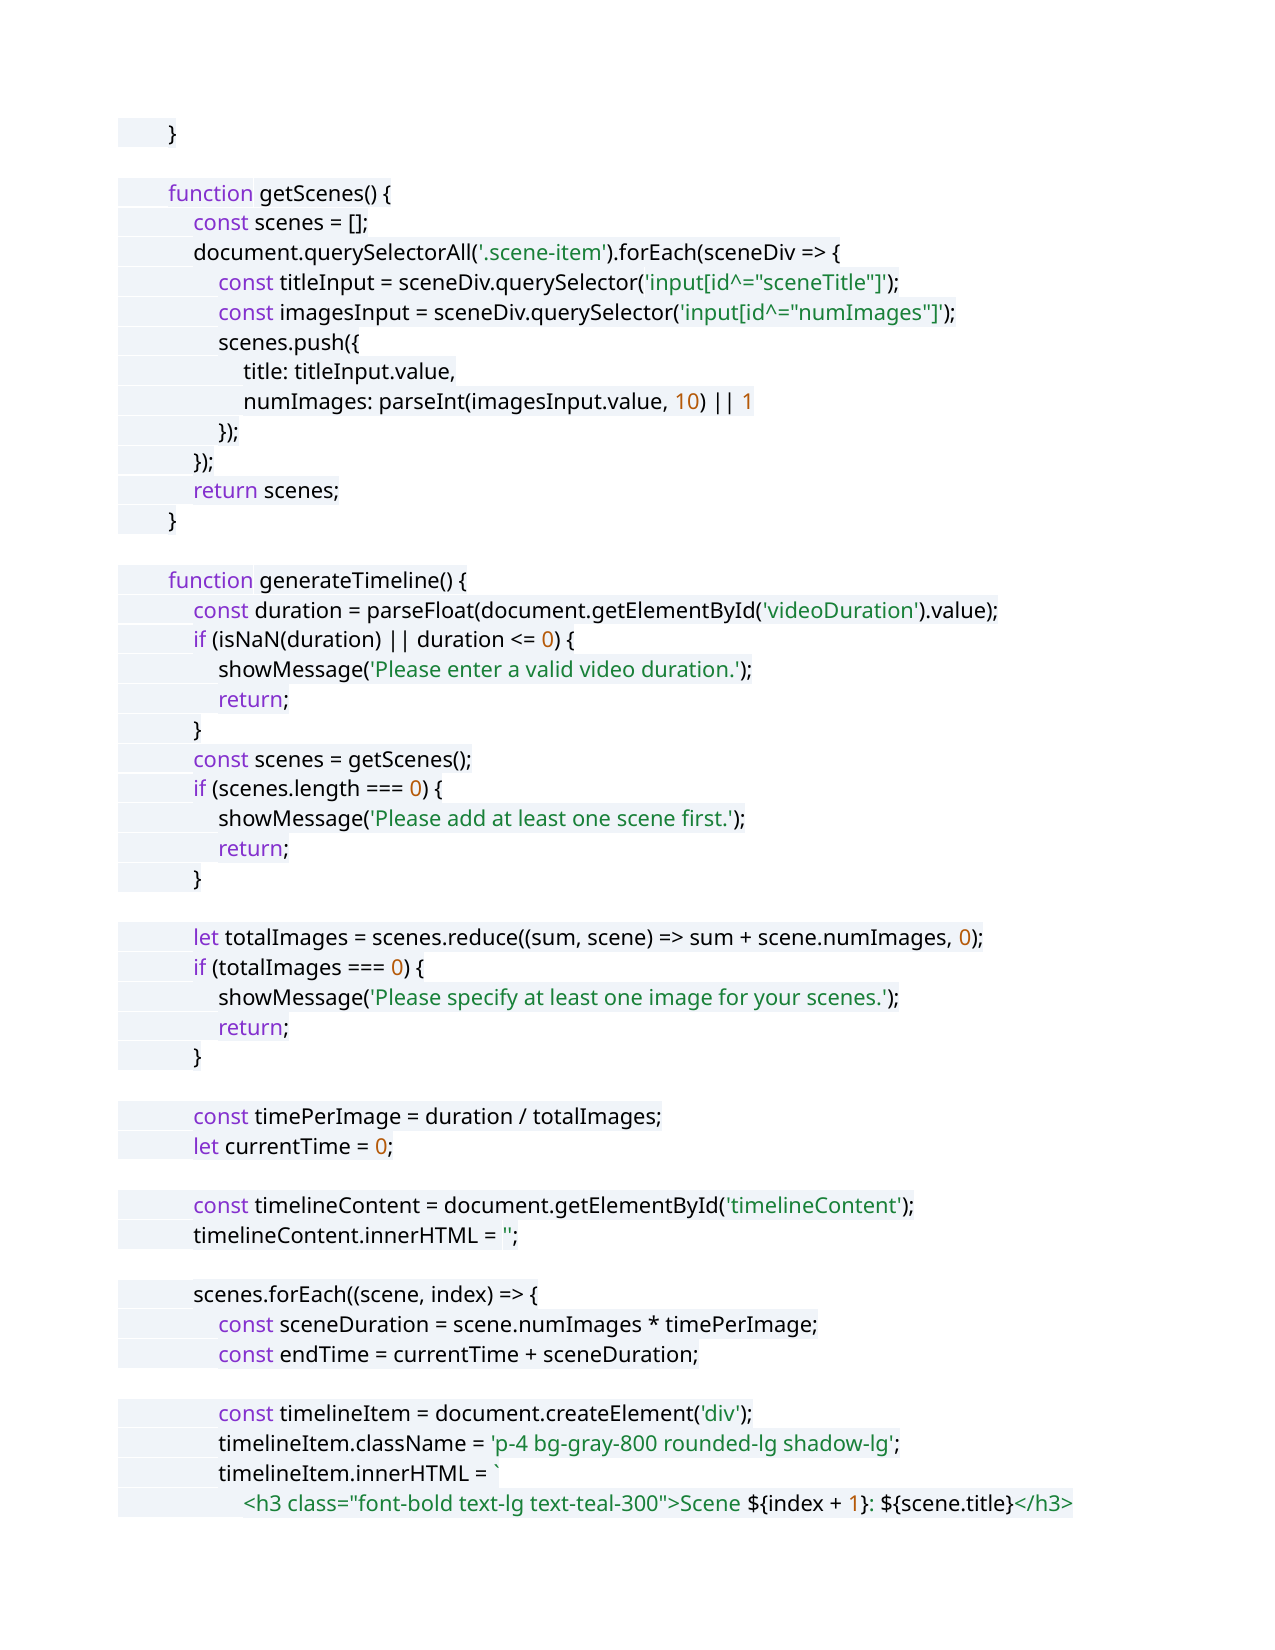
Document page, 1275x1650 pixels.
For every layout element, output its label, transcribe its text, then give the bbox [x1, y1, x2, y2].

text return; [118, 1012, 1157, 1041]
text title: titleInput.value, [118, 356, 1157, 386]
text timelineItem.innerHTML = ` [118, 1458, 1157, 1488]
text document.querySelectorAll('.scene-item').forEach(sceneDiv => { [118, 237, 1157, 267]
text timelineItem.className = 'p-4 bg-gray-800 rounded-lg shadow-lg'; [118, 1428, 1157, 1458]
text if (scenes.length === 0) { [118, 773, 1157, 803]
text const sceneDuration = scene.numImages * timePerImage; [118, 1309, 1157, 1339]
text const scenes = []; [118, 207, 1157, 237]
text const duration = parseFloat(document.getElementById('videoDuration').value); [118, 594, 1157, 624]
text } [118, 118, 1157, 148]
text const imagesInput = sceneDiv.querySelector('input[id^="numImages"]'); [118, 297, 1157, 327]
text scenes.push({ [118, 327, 1157, 356]
text }); [118, 416, 1157, 446]
text const timelineContent = document.getElementById('timelineContent'); [118, 1190, 1157, 1220]
text }); [118, 446, 1157, 476]
text return scenes; [118, 476, 1157, 505]
text <h3 class="font-bold text-lg text-teal-300">Scene ${index + 1}: ${scene.title}</h3> [118, 1488, 1157, 1518]
text const timelineItem = document.createElement('div'); [118, 1398, 1157, 1428]
text timelineContent.innerHTML = ''; [118, 1220, 1157, 1250]
text showMessage('Please enter a valid video duration.'); [118, 654, 1157, 684]
text return; [118, 684, 1157, 714]
text numImages: parseInt(imagesInput.value, 10) || 1 [118, 386, 1157, 416]
text return; [118, 833, 1157, 863]
text } [118, 714, 1157, 743]
text } [118, 1041, 1157, 1071]
text function getScenes() { [118, 178, 1157, 207]
text } [118, 505, 1157, 535]
text let totalImages = scenes.reduce((sum, scene) => sum + scene.numImages, 0); [118, 922, 1157, 952]
text const timePerImage = duration / totalImages; [118, 1101, 1157, 1131]
text showMessage('Please specify at least one image for your scenes.'); [118, 982, 1157, 1012]
text let currentTime = 0; [118, 1131, 1157, 1160]
text } [118, 863, 1157, 892]
text const endTime = currentTime + sceneDuration; [118, 1339, 1157, 1369]
text if (totalImages === 0) { [118, 952, 1157, 982]
text function generateTimeline() { [118, 565, 1157, 594]
text if (isNaN(duration) || duration <= 0) { [118, 624, 1157, 654]
text scenes.forEach((scene, index) => { [118, 1279, 1157, 1309]
text showMessage('Please add at least one scene first.'); [118, 803, 1157, 833]
text const scenes = getScenes(); [118, 743, 1157, 773]
text const titleInput = sceneDiv.querySelector('input[id^="sceneTitle"]'); [118, 267, 1157, 297]
